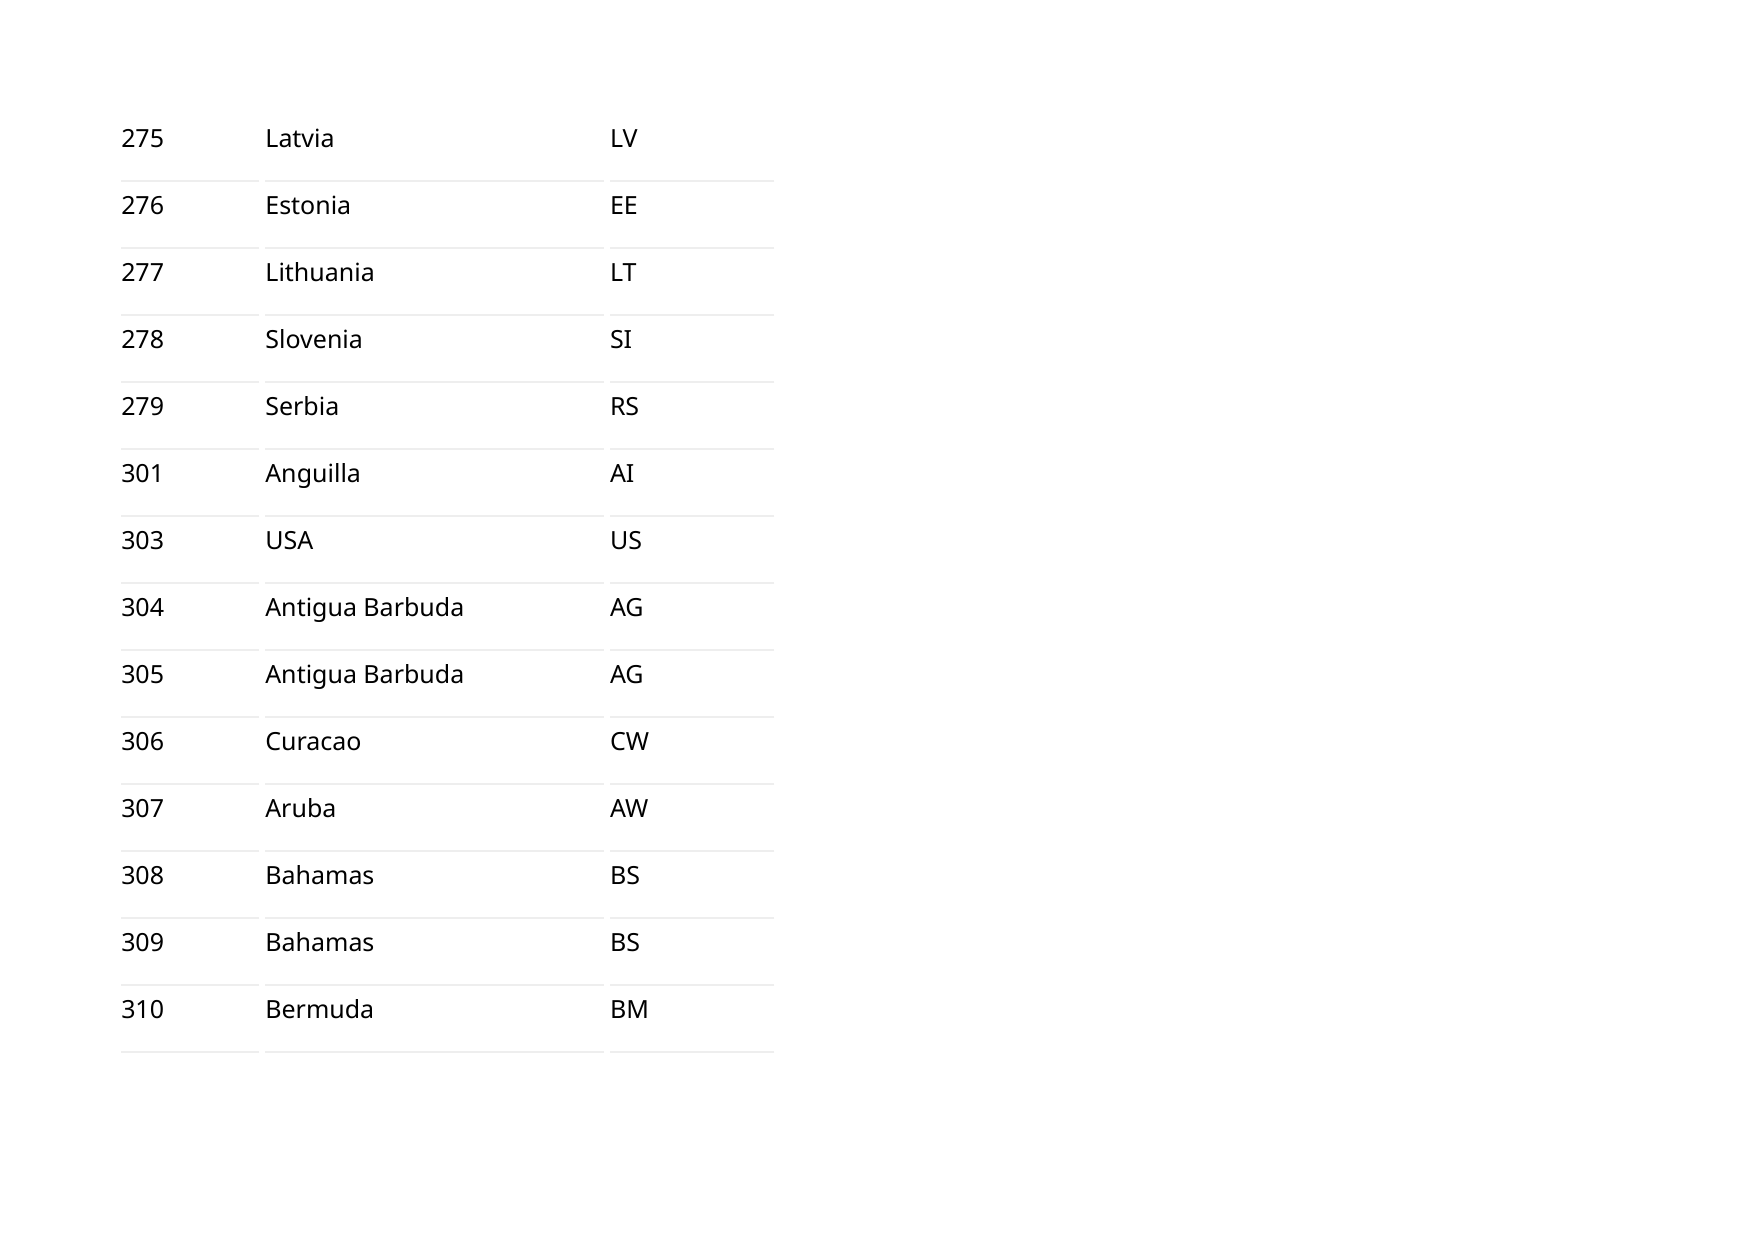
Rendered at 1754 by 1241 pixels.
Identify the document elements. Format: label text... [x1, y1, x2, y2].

table_cell Curacao [262, 721, 607, 788]
table_cell SI [607, 319, 777, 386]
table_cell 308 [118, 855, 262, 922]
table_cell Bahamas [262, 922, 607, 989]
table_cell 276 [118, 185, 262, 252]
table_cell 306 [118, 721, 262, 788]
table_cell Slovenia [262, 319, 607, 386]
table_cell 279 [118, 386, 262, 453]
table_cell AG [607, 587, 777, 654]
table_cell AG [607, 654, 777, 721]
table_cell Bahamas [262, 855, 607, 922]
table_cell US [607, 520, 777, 587]
table_cell EE [607, 185, 777, 252]
table_cell 278 [118, 319, 262, 386]
table_cell CW [607, 721, 777, 788]
table_cell 309 [118, 922, 262, 989]
table_cell LV [607, 118, 777, 185]
table_cell 277 [118, 252, 262, 319]
table_cell Antigua Barbuda [262, 654, 607, 721]
table_cell USA [262, 520, 607, 587]
table_cell BM [607, 989, 777, 1056]
table_cell 305 [118, 654, 262, 721]
table_cell 301 [118, 453, 262, 520]
table_cell 304 [118, 587, 262, 654]
table_cell AW [607, 788, 777, 855]
table_cell 307 [118, 788, 262, 855]
table_cell Serbia [262, 386, 607, 453]
table_cell LT [607, 252, 777, 319]
table_cell 275 [118, 118, 262, 185]
table_cell Antigua Barbuda [262, 587, 607, 654]
table_cell Aruba [262, 788, 607, 855]
table_cell Anguilla [262, 453, 607, 520]
table_cell Latvia [262, 118, 607, 185]
table_cell Bermuda [262, 989, 607, 1056]
table_cell 303 [118, 520, 262, 587]
table_cell Lithuania [262, 252, 607, 319]
table_cell Estonia [262, 185, 607, 252]
table_cell AI [607, 453, 777, 520]
table_cell BS [607, 922, 777, 989]
table_cell BS [607, 855, 777, 922]
table_cell 310 [118, 989, 262, 1056]
table_cell RS [607, 386, 777, 453]
